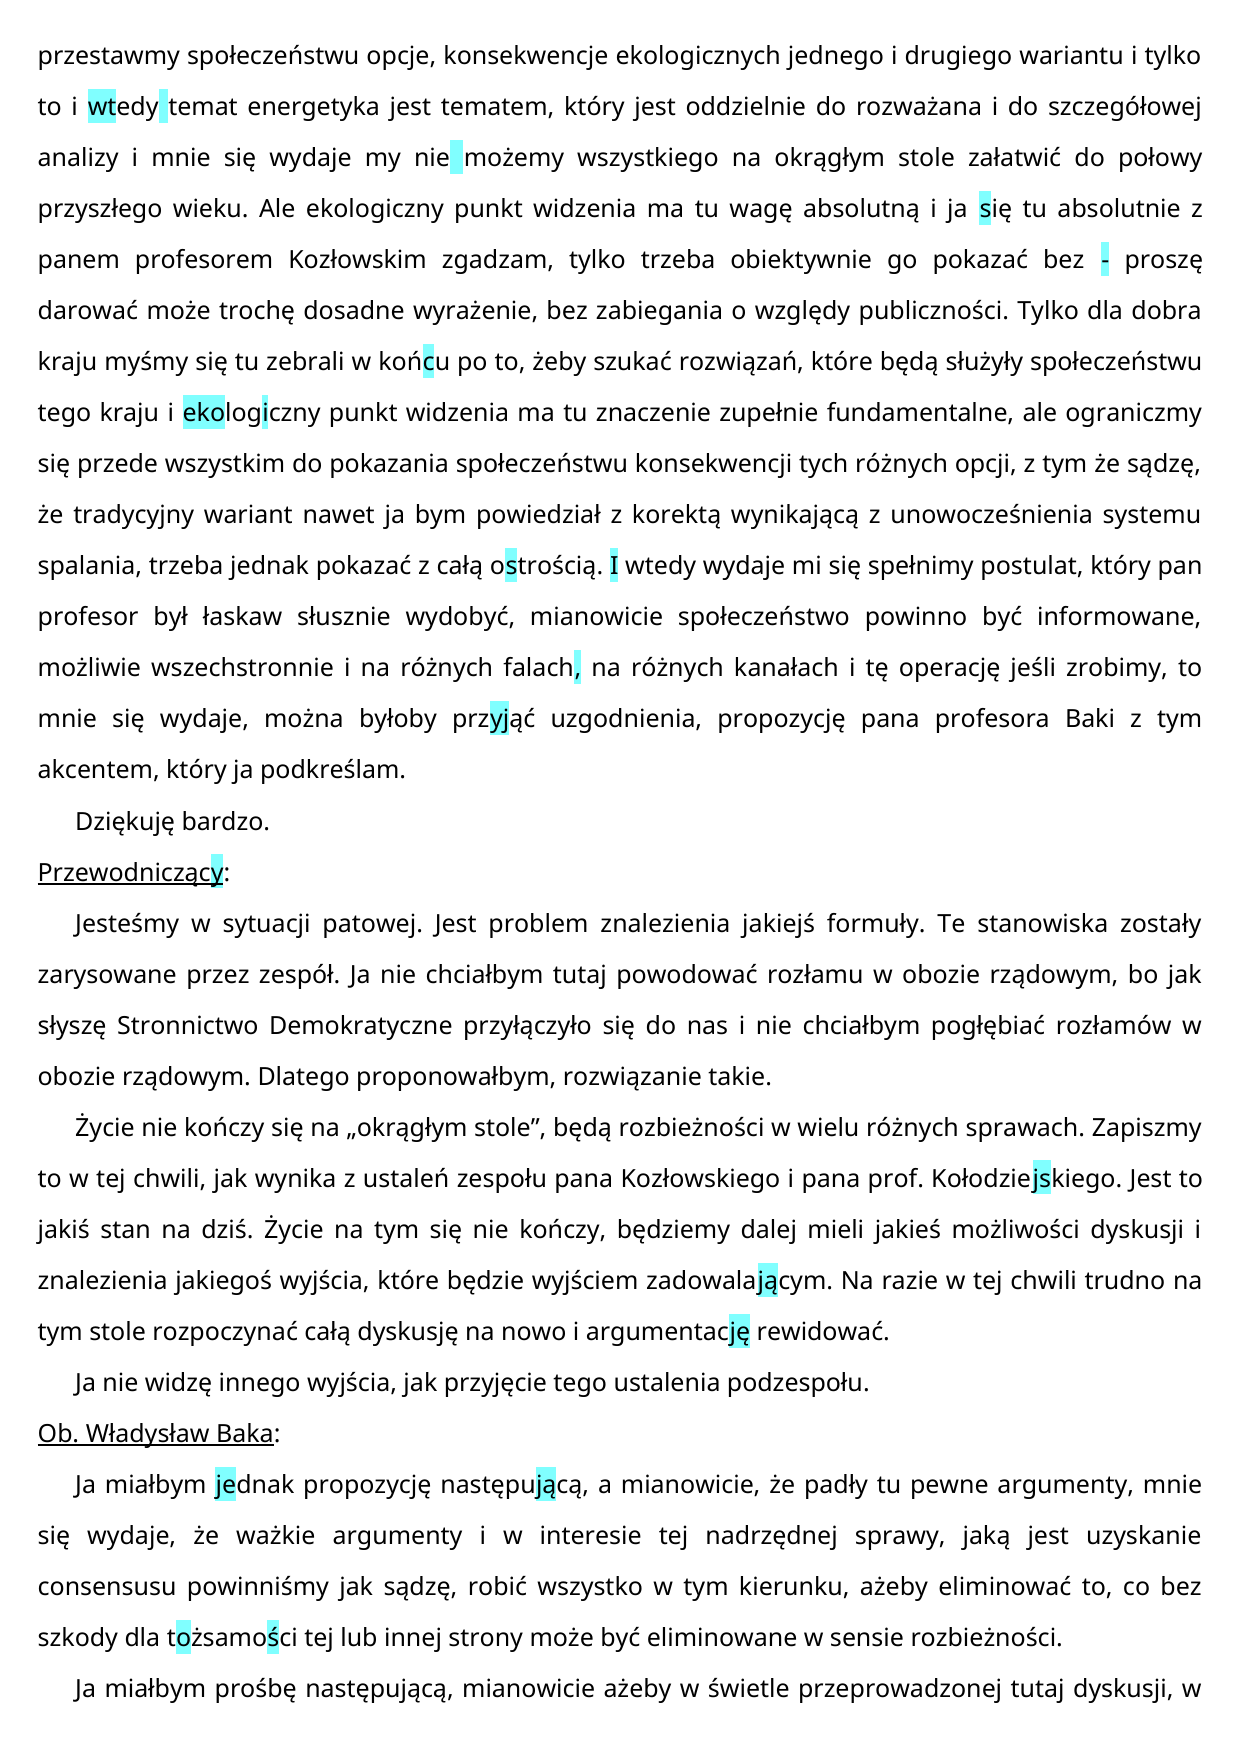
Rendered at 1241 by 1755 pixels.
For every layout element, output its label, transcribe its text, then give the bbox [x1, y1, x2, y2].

text Ja miałbym prośbę następującą, mianowicie ażeby w świetle przeprowadzonej tutaj dyskusji, w [37, 1671, 1203, 1705]
text Dziękuję bardzo. [37, 803, 1203, 837]
text przestawmy społeczeństwu opcje, konsekwencje ekologicznych jednego i drugiego wariantu i tylko to i wtedy temat energetyka jest tematem, który jest oddzielnie do rozważana i do szczegółowej analizy i mnie się wydaje my nie możemy wszystkiego na okrągłym stole załatwić do połowy przyszłego wieku. Ale ekologiczny punkt widzenia ma tu wagę absolutną i ja się tu absolutnie z panem profesorem Kozłowskim zgadzam, tylko trzeba obiektywnie go pokazać bez - proszę darować może trochę dosadne wyrażenie, bez zabiegania o względy publiczności. Tylko dla dobra kraju myśmy się tu zebrali w końcu po to, żeby szukać rozwiązań, które będą służyły społeczeństwu tego kraju i ekologiczny punkt widzenia ma tu znaczenie zupełnie fundamentalne, ale ograniczmy się przede wszystkim do pokazania społeczeństwu konsekwencji tych różnych opcji, z tym że sądzę, że tradycyjny wariant nawet ja bym powiedział z korektą wynikającą z unowocześnienia systemu spalania, trzeba jednak pokazać z całą ostrością. I wtedy wydaje mi się spełnimy postulat, który pan profesor był łaskaw słusznie wydobyć, mianowicie społeczeństwo powinno być informowane, możliwie wszechstronnie i na różnych falach, na różnych kanałach i tę operację jeśli zrobimy, to mnie się wydaje, można byłoby przyjąć uzgodnienia, propozycję pana profesora Baki z tym akcentem, który ja podkreślam. [37, 37, 1203, 786]
text Przewodniczący: [37, 854, 1203, 888]
text Ja miałbym jednak propozycję następującą, a mianowicie, że padły tu pewne argumenty, mnie się wydaje, że ważkie argumenty i w interesie tej nadrzędnej sprawy, jaką jest uzyskanie consensusu powinniśmy jak sądzę, robić wszystko w tym kierunku, ażeby eliminować to, co bez szkody dla tożsamości tej lub innej strony może być eliminowane w sensie rozbieżności. [37, 1467, 1203, 1654]
text Ob. Władysław Baka: [37, 1416, 1203, 1450]
text Życie nie kończy się na „okrągłym stole”, będą rozbieżności w wielu różnych sprawach. Zapiszmy to w tej chwili, jak wynika z ustaleń zespołu pana Kozłowskiego i pana prof. Kołodziejskiego. Jest to jakiś stan na dziś. Życie na tym się nie kończy, będziemy dalej mieli jakieś możliwości dyskusji i znalezienia jakiegoś wyjścia, które będzie wyjściem zadowalającym. Na razie w tej chwili trudno na tym stole rozpoczynać całą dyskusję na nowo i argumentację rewidować. [37, 1109, 1203, 1348]
text Ja nie widzę innego wyjścia, jak przyjęcie tego ustalenia podzespołu. [37, 1364, 1203, 1399]
text Jesteśmy w sytuacji patowej. Jest problem znalezienia jakiejś formuły. Te stanowiska zostały zarysowane przez zespół. Ja nie chciałbym tutaj powodować rozłamu w obozie rządowym, bo jak słyszę Stronnictwo Demokratyczne przyłączyło się do nas i nie chciałbym pogłębiać rozłamów w obozie rządowym. Dlatego proponowałbym, rozwiązanie takie. [37, 905, 1203, 1092]
